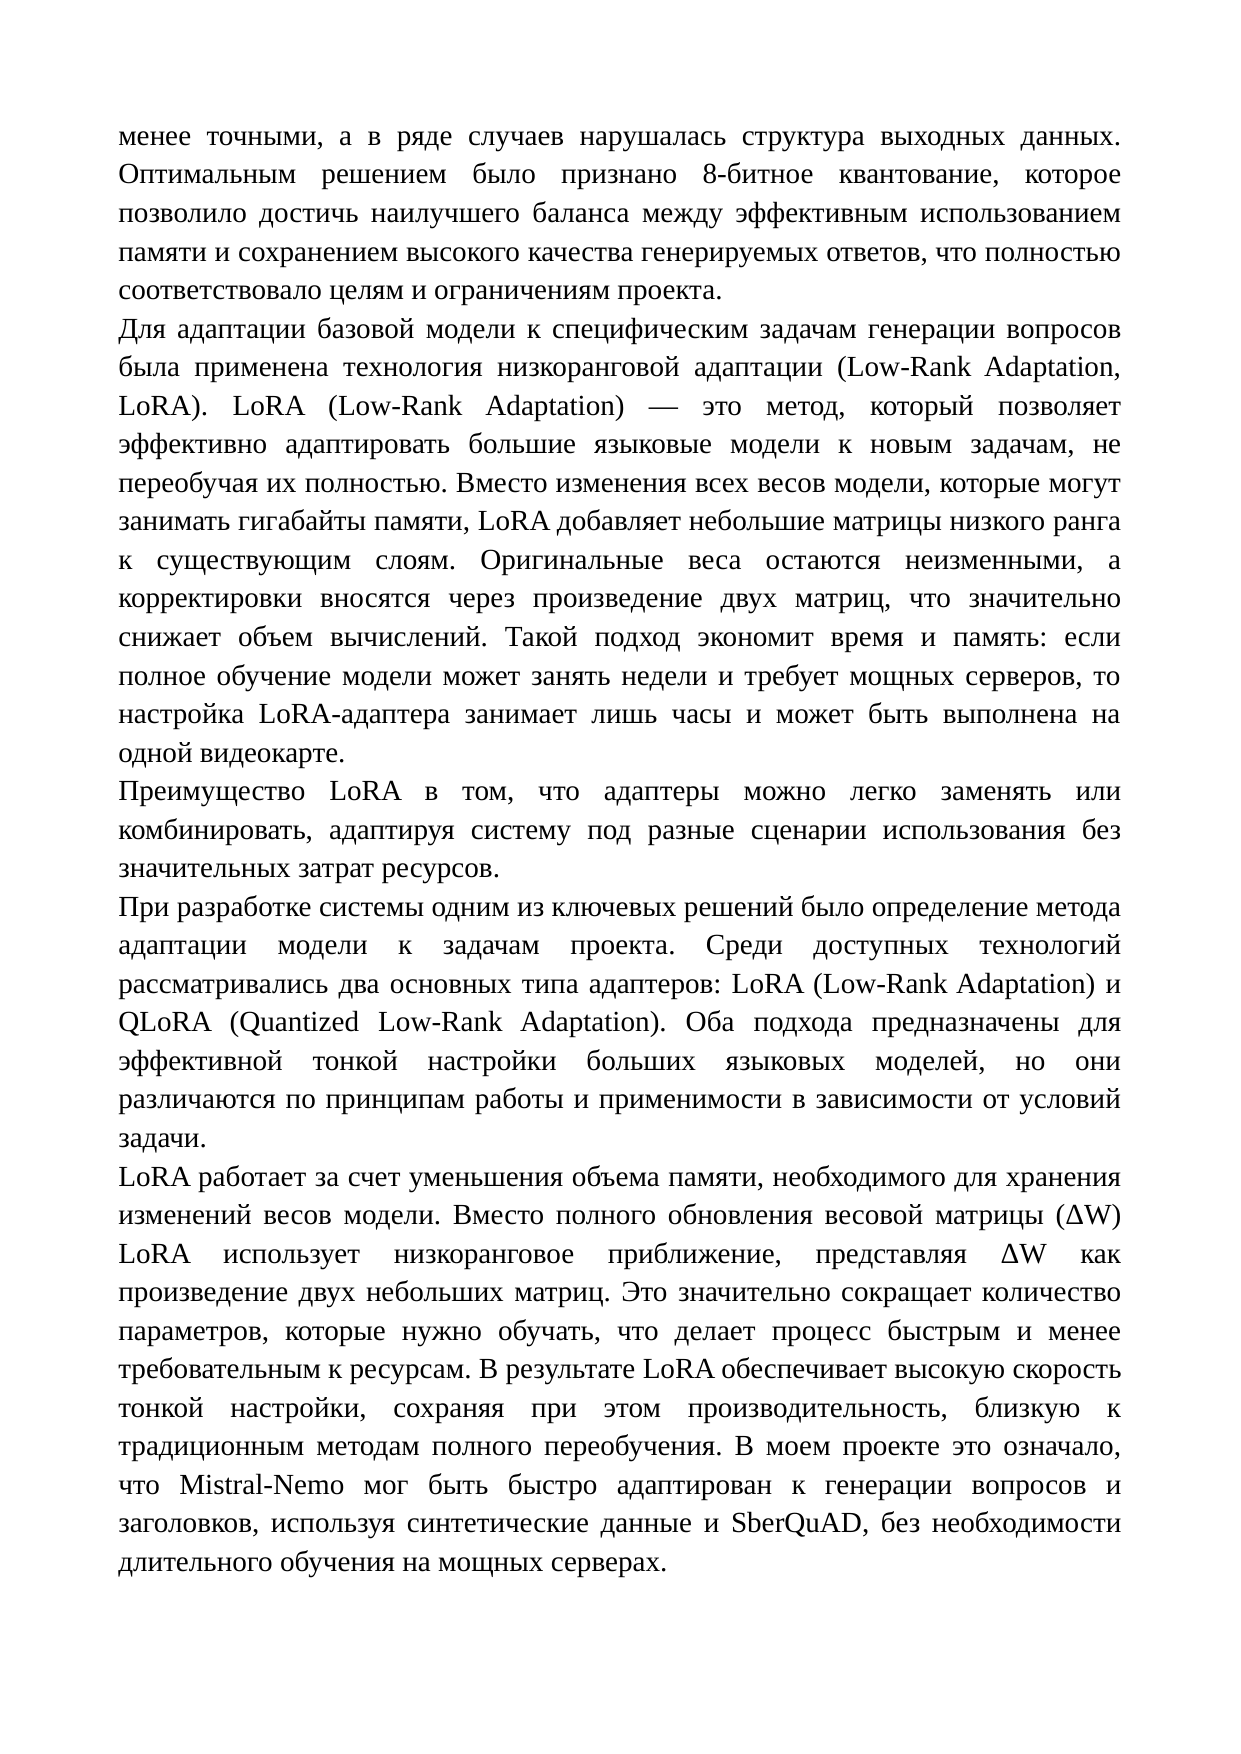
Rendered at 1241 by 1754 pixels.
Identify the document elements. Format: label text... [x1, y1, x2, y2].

text Для адаптации базовой модели к специфическим задачам генерации вопросов была применена технология низкоранговой адаптации (Low-Rank Adaptation, LoRA). LoRA (Low-Rank Adaptation) — это метод, который позволяет эффективно адаптировать большие языковые модели к новым задачам, не переобучая их полностью. Вместо изменения всех весов модели, которые могут занимать гигабайты памяти, LoRA добавляет небольшие матрицы низкого ранга к существующим слоям. Оригинальные веса остаются неизменными, а корректировки вносятся через произведение двух матриц, что значительно снижает объем вычислений. Такой подход экономит время и память: если полное обучение модели может занять недели и требует мощных серверов, то настройка LoRA-адаптера занимает лишь часы и может быть выполнена на одной видеокарте. [118, 311, 1122, 768]
text Преимущество LoRA в том, что адаптеры можно легко заменять или комбинировать, адаптируя систему под разные сценарии использования без значительных затрат ресурсов. [118, 773, 1122, 884]
text менее точными, а в ряде случаев нарушалась структура выходных данных. Оптимальным решением было признано 8-битное квантование, которое позволило достичь наилучшего баланса между эффективным использованием памяти и сохранением высокого качества генерируемых ответов, что полностью соответствовало целям и ограничениям проекта. [118, 118, 1122, 306]
text LoRA работает за счет уменьшения объема памяти, необходимого для хранения изменений весов модели. Вместо полного обновления весовой матрицы (ΔW) LoRA использует низкоранговое приближение, представляя ΔW как произведение двух небольших матриц. Это значительно сокращает количество параметров, которые нужно обучать, что делает процесс быстрым и менее требовательным к ресурсам. В результате LoRA обеспечивает высокую скорость тонкой настройки, сохраняя при этом производительность, близкую к традиционным методам полного переобучения. В моем проекте это означало, что Mistral-Nemo мог быть быстро адаптирован к генерации вопросов и заголовков, используя синтетические данные и SberQuAD, без необходимости длительного обучения на мощных серверах. [118, 1159, 1122, 1578]
text При разработке системы одним из ключевых решений было определение метода адаптации модели к задачам проекта. Среди доступных технологий рассматривались два основных типа адаптеров: LoRA (Low-Rank Adaptation) и QLoRA (Quantized Low-Rank Adaptation). Оба подхода предназначены для эффективной тонкой настройки больших языковых моделей, но они различаются по принципам работы и применимости в зависимости от условий задачи. [118, 889, 1122, 1154]
